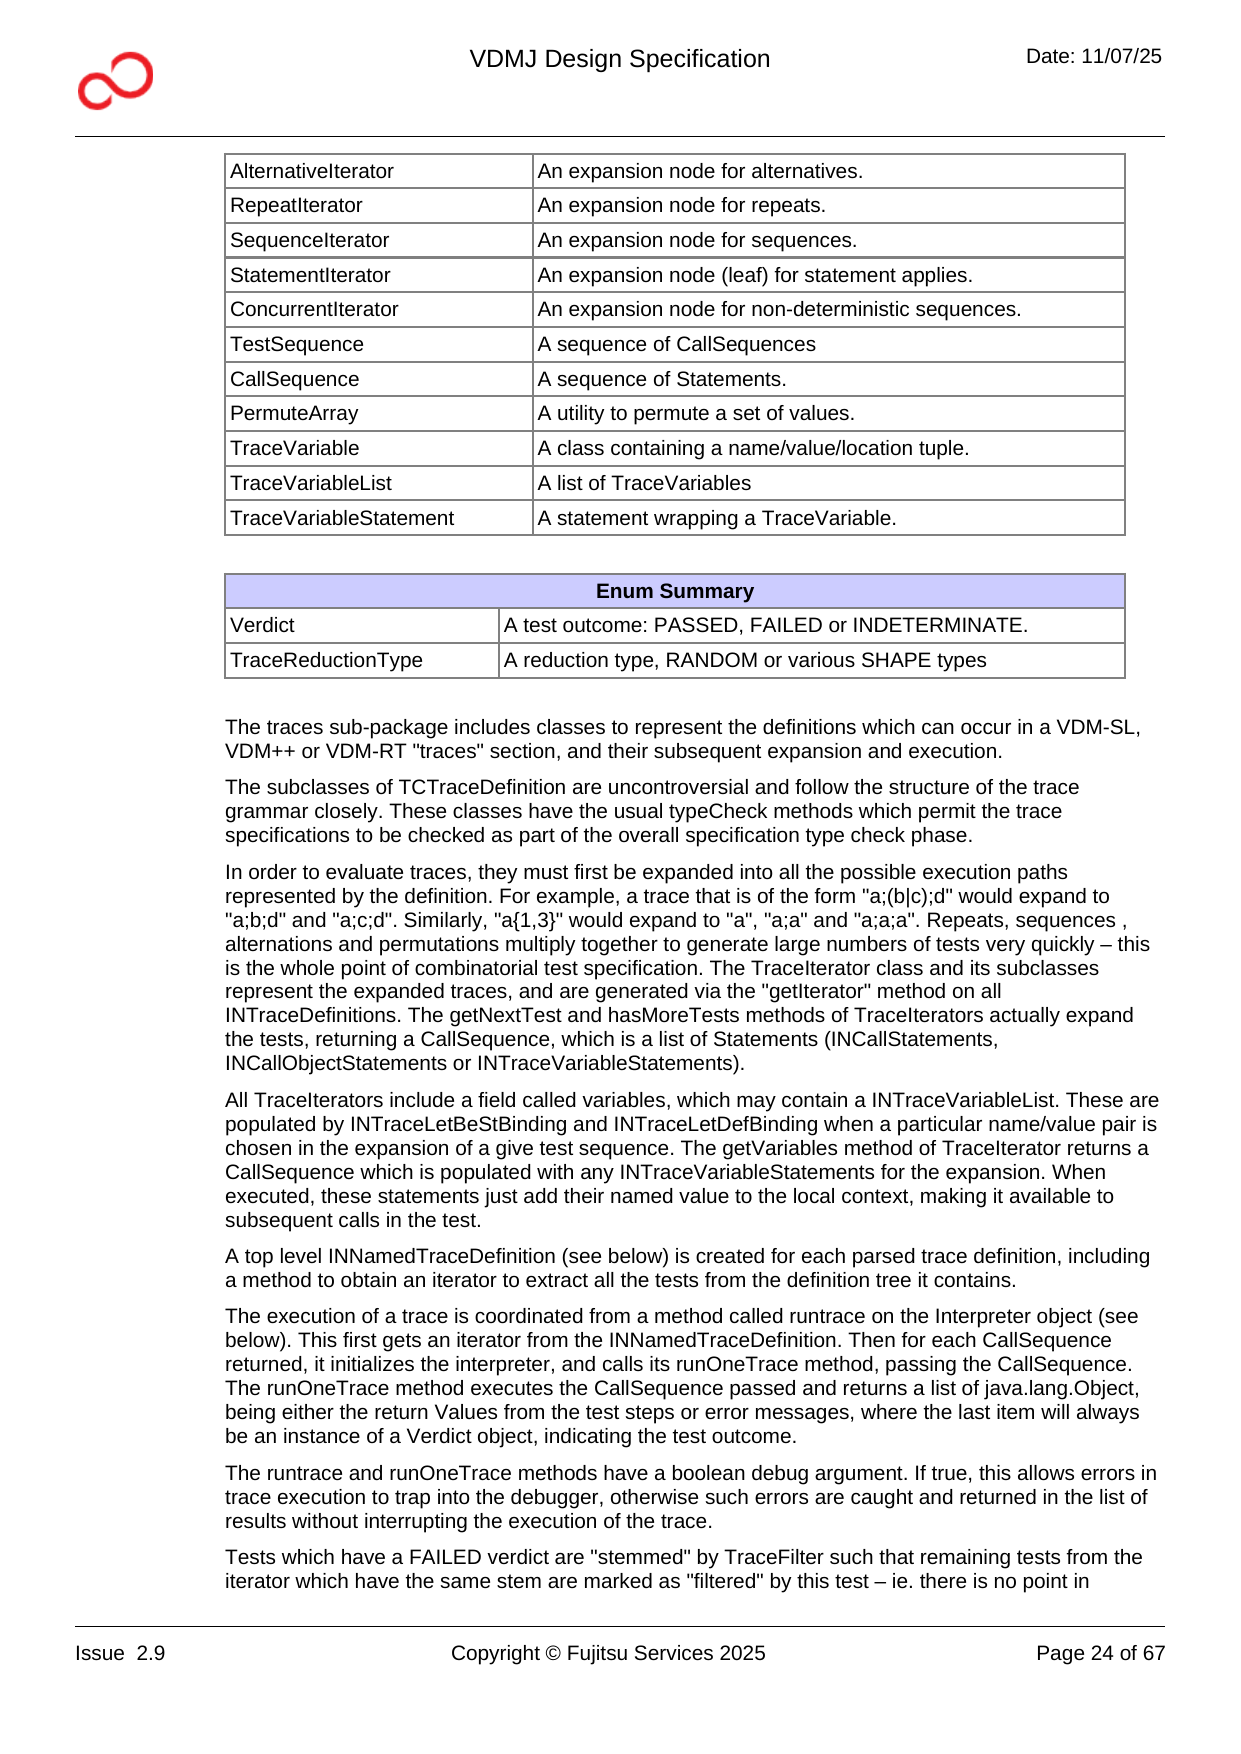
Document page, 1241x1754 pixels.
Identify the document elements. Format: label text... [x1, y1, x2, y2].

table_cell A test outcome: PASSED, FAILED or INDETERMINATE. [500, 609, 1124, 642]
table_cell Verdict [226, 609, 498, 642]
table_cell ConcurrentIterator [226, 293, 532, 326]
table_cell TraceVariableList [226, 467, 532, 499]
table_cell An expansion node for alternatives. [534, 155, 1124, 187]
table_cell TraceVariableStatement [226, 501, 532, 534]
table_cell TraceReductionType [226, 644, 498, 677]
table_cell An expansion node (leaf) for statement applies. [534, 259, 1124, 291]
table_cell An expansion node for repeats. [534, 189, 1124, 222]
table_cell PermuteArray [226, 397, 532, 430]
table_cell A sequence of Statements. [534, 363, 1124, 395]
table_cell A sequence of CallSequences [534, 328, 1124, 361]
table_cell A utility to permute a set of values. [534, 397, 1124, 430]
text In order to evaluate traces, they must first be expanded into all the possible execution paths represented by the definition. For example, a trace that is of the form "a;(b|c);d" would expand to "a;b;d" and "a;c;d". Similarly, "a{1,3}" would expand to "a", "a;a" and "a;a;a". Repeats, sequences , alternations and permutations multiply together to generate large numbers of tests very quickly – this is the whole point of combinatorial test specification. The TraceIterator class and its subclasses represent the expanded traces, and are generated via the "getIterator" method on all INTraceDefinitions. The getNextTest and hasMoreTests methods of TraceIterators actually expand the tests, returning a CallSequence, which is a list of Statements (INCallStatements, INCallObjectStatements or INTraceVariableStatements). [225, 860, 1165, 1076]
table_cell TestSequence [226, 328, 532, 361]
text The traces sub-package includes classes to represent the definitions which can occur in a VDM-SL, VDM++ or VDM-RT "traces" section, and their subsequent expansion and execution. [225, 715, 1165, 763]
table_header Enum Summary [226, 575, 1124, 607]
table_cell SequenceIterator [226, 224, 532, 256]
text The runtrace and runOneTrace methods have a boolean debug argument. If true, this allows errors in trace execution to trap into the debugger, otherwise such errors are caught and returned in the list of results without interrupting the execution of the trace. [225, 1461, 1165, 1533]
table_cell A list of TraceVariables [534, 467, 1124, 499]
picture [78, 44, 153, 120]
table_cell An expansion node for sequences. [534, 224, 1124, 256]
table_cell StatementIterator [226, 259, 532, 291]
table_cell A reduction type, RANDOM or various SHAPE types [500, 644, 1124, 677]
table_cell CallSequence [226, 363, 532, 395]
table_cell A class containing a name/value/location tuple. [534, 432, 1124, 464]
text The execution of a trace is coordinated from a method called runtrace on the Interpreter object (see below). This first gets an iterator from the INNamedTraceDefinition. Then for each CallSequence returned, it initializes the interpreter, and calls its runOneTrace method, passing the CallSequence. The runOneTrace method executes the CallSequence passed and returns a list of java.lang.Object, being either the return Values from the test steps or error messages, where the last item will always be an instance of a Verdict object, indicating the test outcome. [225, 1305, 1165, 1448]
table_cell An expansion node for non-deterministic sequences. [534, 293, 1124, 326]
text A top level INNamedTraceDefinition (see below) is created for each parsed trace definition, including a method to obtain an iterator to extract all the tests from the definition tree it contains. [225, 1244, 1165, 1292]
text All TraceIterators include a field called variables, which may contain a INTraceVariableList. These are populated by INTraceLetBeStBinding and INTraceLetDefBinding when a particular name/value pair is chosen in the expansion of a give test sequence. The getVariables method of TraceIterator returns a CallSequence which is populated with any INTraceVariableStatements for the expansion. When executed, these statements just add their named value to the local context, making it available to subsequent calls in the test. [225, 1088, 1165, 1232]
table_cell AlternativeIterator [226, 155, 532, 187]
text The subclasses of TCTraceDefinition are uncontroversial and follow the structure of the trace grammar closely. These classes have the usual typeCheck methods which permit the trace specifications to be checked as part of the overall specification type check phase. [225, 776, 1165, 847]
text Tests which have a FAILED verdict are "stemmed" by TraceFilter such that remaining tests from the iterator which have the same stem are marked as "filtered" by this test – ie. there is no point in [225, 1545, 1165, 1593]
table_cell RepeatIterator [226, 189, 532, 222]
table_cell TraceVariable [226, 432, 532, 464]
table_cell A statement wrapping a TraceVariable. [534, 501, 1124, 534]
